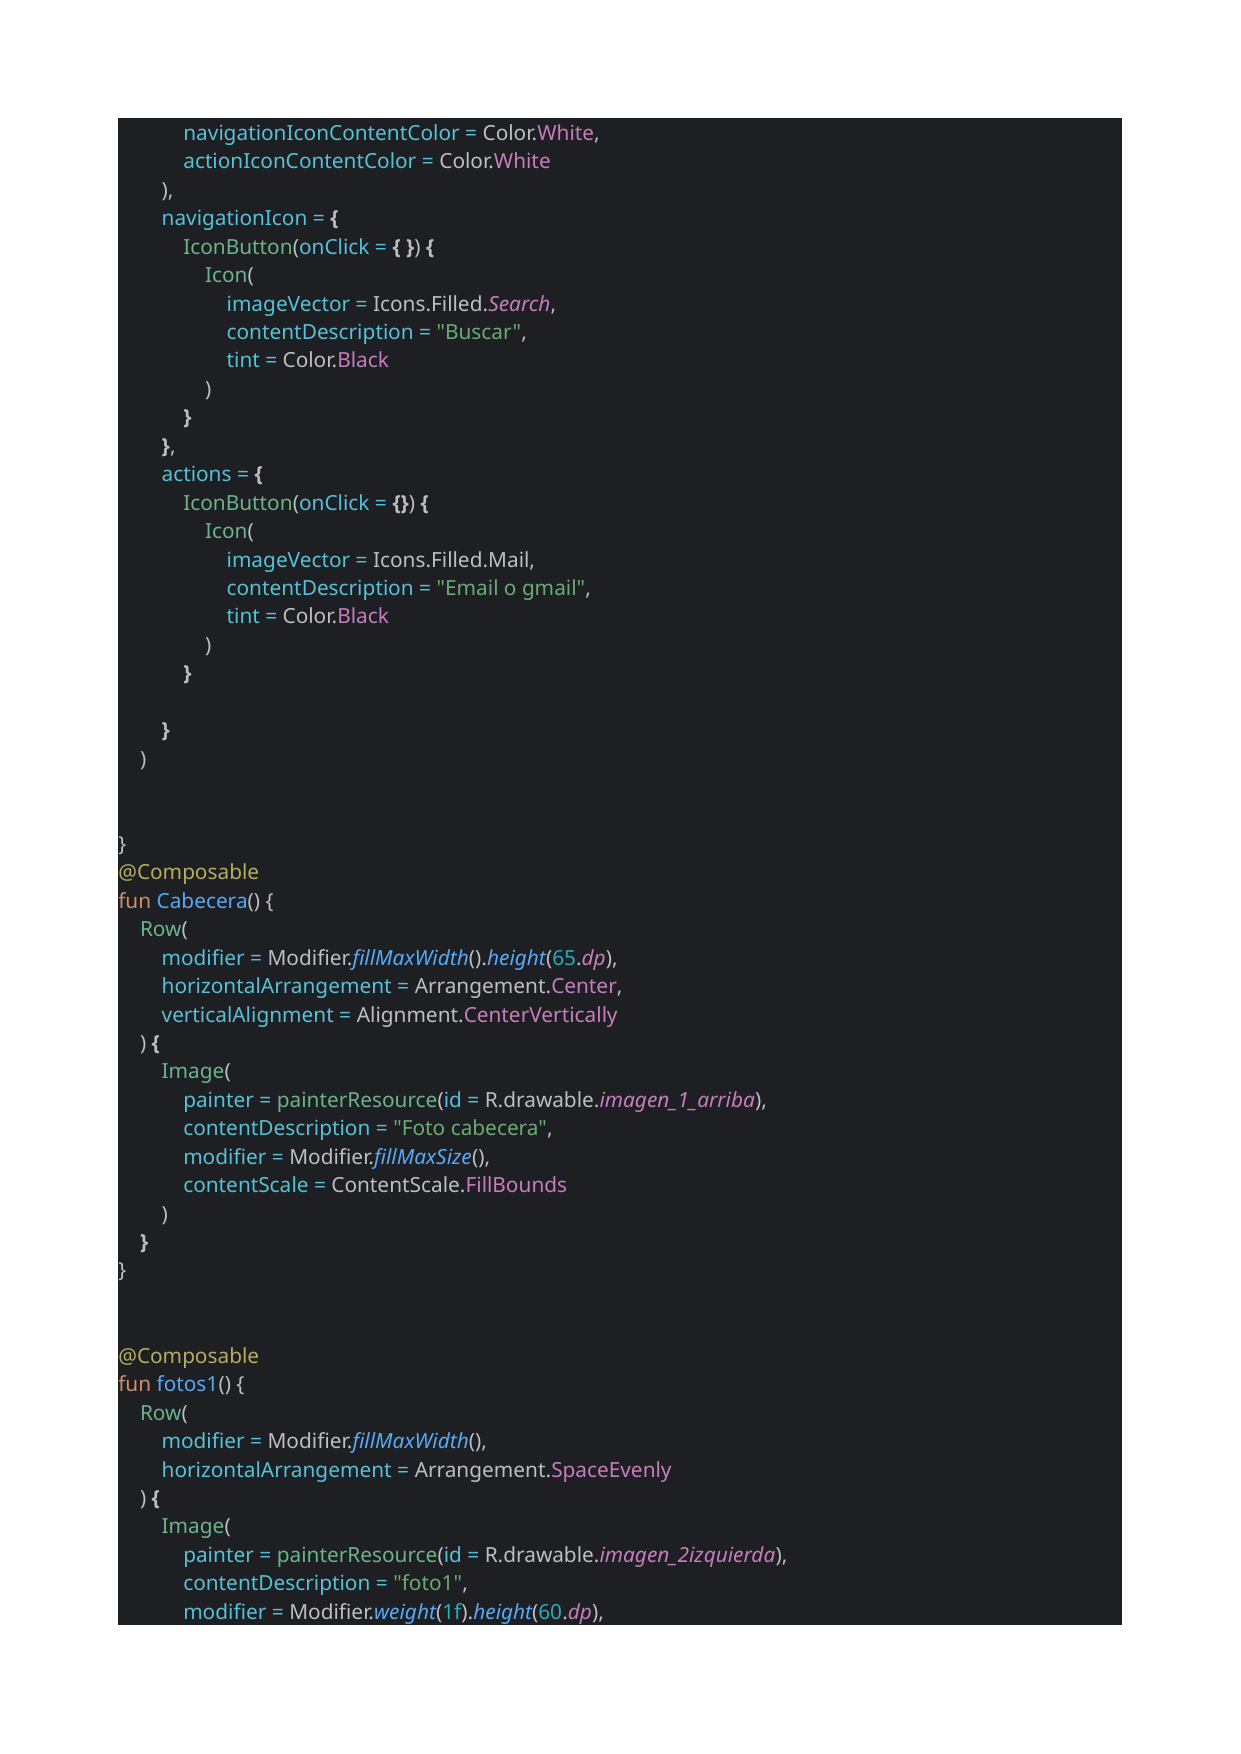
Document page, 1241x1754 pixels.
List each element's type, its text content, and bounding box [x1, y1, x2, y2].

text navigationIconContentColor = Color.White, actionIconContentColor = Color.White ), navigationIcon = { IconButton(onClick = { }) { Icon( imageVector = Icons.Filled.Search, contentDescription = "Buscar", tint = Color.Black ) } }, actions = { IconButton(onClick = {}) { Icon( imageVector = Icons.Filled.Mail, contentDescription = "Email o gmail", tint = Color.Black ) } } ) } @Composable fun Cabecera() { Row( modifier = Modifier.fillMaxWidth().height(65.dp), horizontalArrangement = Arrangement.Center, verticalAlignment = Alignment.CenterVertically ) { Image( painter = painterResource(id = R.drawable.imagen_1_arriba), contentDescription = "Foto cabecera", modifier = Modifier.fillMaxSize(), contentScale = ContentScale.FillBounds ) } } @Composable fun fotos1() { Row( modifier = Modifier.fillMaxWidth(), horizontalArrangement = Arrangement.SpaceEvenly ) { Image( painter = painterResource(id = R.drawable.imagen_2izquierda), contentDescription = "foto1", modifier = Modifier.weight(1f).height(60.dp), [118, 118, 1122, 1625]
